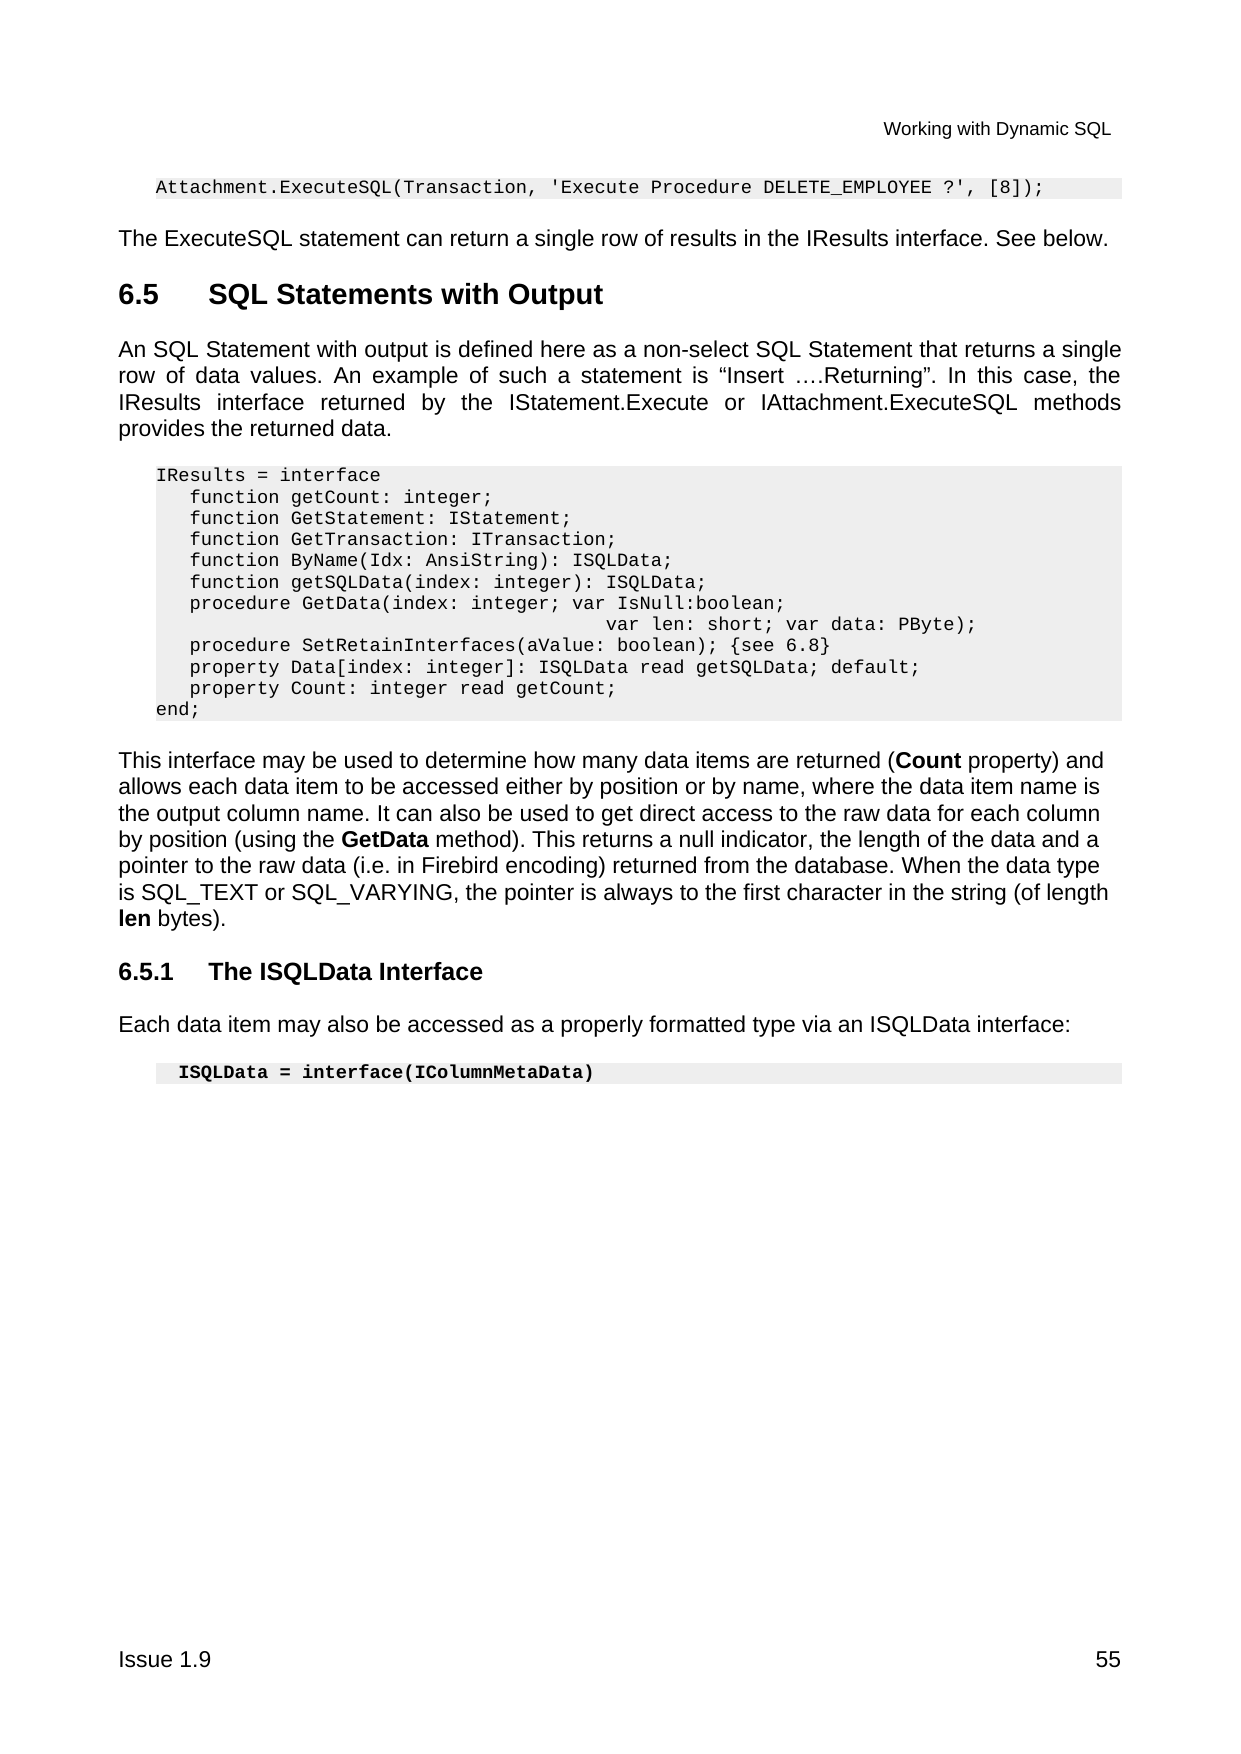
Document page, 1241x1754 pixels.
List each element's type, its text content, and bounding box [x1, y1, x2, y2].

text var len: short; var data: PByte); [156, 615, 1122, 636]
text Each data item may also be accessed as a properly formatted type via an ISQLData interface: [118, 1011, 1122, 1037]
text This interface may be used to determine how many data items are returned (Count property) and allows each data item to be accessed either by position or by name, where the data item name is the output column name. It can also be used to get direct access to the raw data for each column by position (using the GetData method). This returns a null indicator, the length of the data and a pointer to the raw data (i.e. in Firebird encoding) returned from the database. When the data type is SQL_TEXT or SQL_VARYING, the pointer is always to the first character in the string (of length len bytes). [118, 747, 1122, 931]
text ISQLData = interface(IColumnMetaData) [156, 1063, 1122, 1084]
text function getCount: integer; [156, 487, 1122, 509]
text function GetStatement: IStatement; [156, 509, 1122, 530]
text function getSQLData(index: integer): ISQLData; [156, 572, 1122, 594]
text procedure SetRetainInterfaces(aValue: boolean); {see 6.8} [156, 636, 1122, 657]
subtitle The ISQLData Interface [118, 957, 1122, 986]
text Attachment.ExecuteSQL(Transaction, 'Execute Procedure DELETE_EMPLOYEE ?', [8]); [156, 178, 1122, 199]
text property Data[index: integer]: ISQLData read getSQLData; default; [156, 657, 1122, 679]
text The ExecuteSQL statement can return a single row of results in the IResults interface. See below. [118, 225, 1122, 251]
text IResults = interface [156, 466, 1122, 487]
text function GetTransaction: ITransaction; [156, 530, 1122, 551]
text An SQL Statement with output is defined here as a non-select SQL Statement that returns a single row of data values. An example of such a statement is “Insert ….Returning”. In this case, the IResults interface returned by the IStatement.Execute or IAttachment.ExecuteSQL methods provides the returned data. [118, 336, 1122, 441]
text procedure GetData(index: integer; var IsNull:boolean; [156, 594, 1122, 615]
text property Count: integer read getCount; [156, 679, 1122, 700]
subtitle SQL Statements with Output [118, 277, 1122, 310]
text function ByName(Idx: AnsiString): ISQLData; [156, 551, 1122, 572]
text end; [156, 700, 1122, 721]
